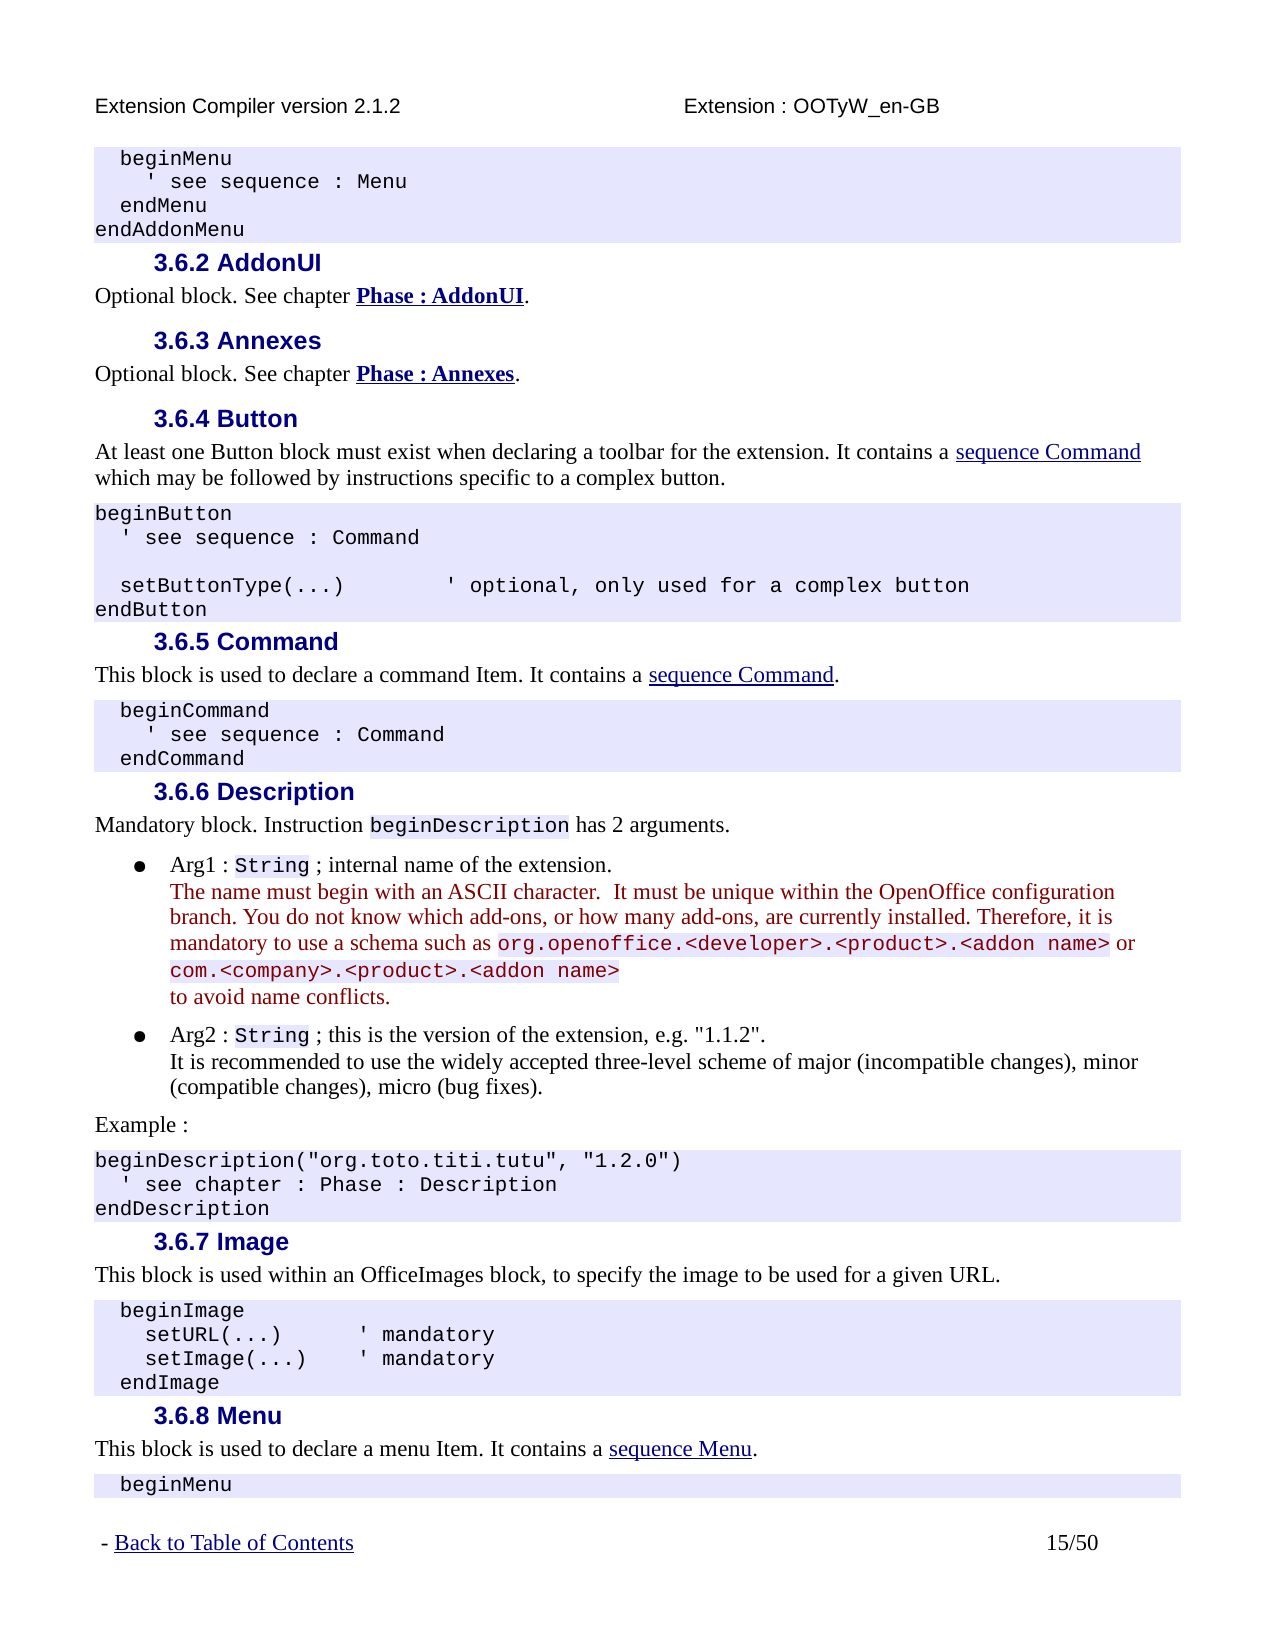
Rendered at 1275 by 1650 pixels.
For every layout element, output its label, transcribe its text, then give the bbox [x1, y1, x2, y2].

text beginImage [94, 1300, 1181, 1324]
text setImage(...) ' mandatory [94, 1348, 1181, 1372]
subtitle Button [153, 405, 1181, 433]
text Optional block. See chapter Phase : AddonUI. [94, 283, 1181, 309]
text ' see sequence : Command [94, 527, 1181, 551]
text This block is used to declare a command Item. It contains a sequence Command. [94, 662, 1181, 688]
text Mandatory block. Instruction beginDescription has 2 arguments. [94, 812, 1181, 839]
list Arg2 : String ; this is the version of the extension, e.g. "1.1.2". It is recommended to use the widely accepted three-level scheme of major (incompatible changes), minor (compatible changes), micro (bug fixes). [132, 1022, 1181, 1099]
subtitle Command [153, 628, 1181, 656]
text beginCommand [94, 700, 1181, 724]
subtitle Menu [153, 1402, 1181, 1430]
text ' see chapter : Phase : Description [94, 1174, 1181, 1198]
subtitle Image [153, 1228, 1181, 1256]
text This block is used within an OfficeImages block, to specify the image to be used for a given URL. [94, 1262, 1181, 1287]
text endCommand [94, 748, 1181, 772]
text beginButton [94, 503, 1181, 527]
text ' see sequence : Command [94, 724, 1181, 748]
text Optional block. See chapter Phase : Annexes. [94, 361, 1181, 387]
text setURL(...) ' mandatory [94, 1324, 1181, 1348]
text At least one Button block must exist when declaring a toolbar for the extension. It contains a sequence Command which may be followed by instructions specific to a complex button. [94, 439, 1181, 490]
text endMenu [94, 195, 1181, 219]
text beginDescription("org.toto.titi.tutu", "1.2.0") [94, 1150, 1181, 1174]
list Arg1 : String ; internal name of the extension. The name must begin with an ASCII character. It must be unique within the OpenOffice configuration branch. You do not know which add-ons, or how many add-ons, are currently installed. Therefore, it is mandatory to use a schema such as org.openoffice.<developer>.<product>.<addon name> or com.<company>.<product>.<addon name> to avoid name conflicts. [132, 852, 1181, 1009]
text beginMenu [94, 147, 1181, 171]
text endImage [94, 1372, 1181, 1396]
text Example : [94, 1112, 1181, 1138]
subtitle AddonUI [153, 249, 1181, 277]
text setButtonType(...) ' optional, only used for a complex button [94, 574, 1181, 598]
text endDescription [94, 1198, 1181, 1222]
text beginMenu [94, 1474, 1181, 1498]
text ' see sequence : Menu [94, 171, 1181, 195]
subtitle Annexes [153, 327, 1181, 355]
text endAddonMenu [94, 219, 1181, 243]
subtitle Description [153, 778, 1181, 806]
text endButton [94, 598, 1181, 622]
text This block is used to declare a menu Item. It contains a sequence Menu. [94, 1436, 1181, 1461]
